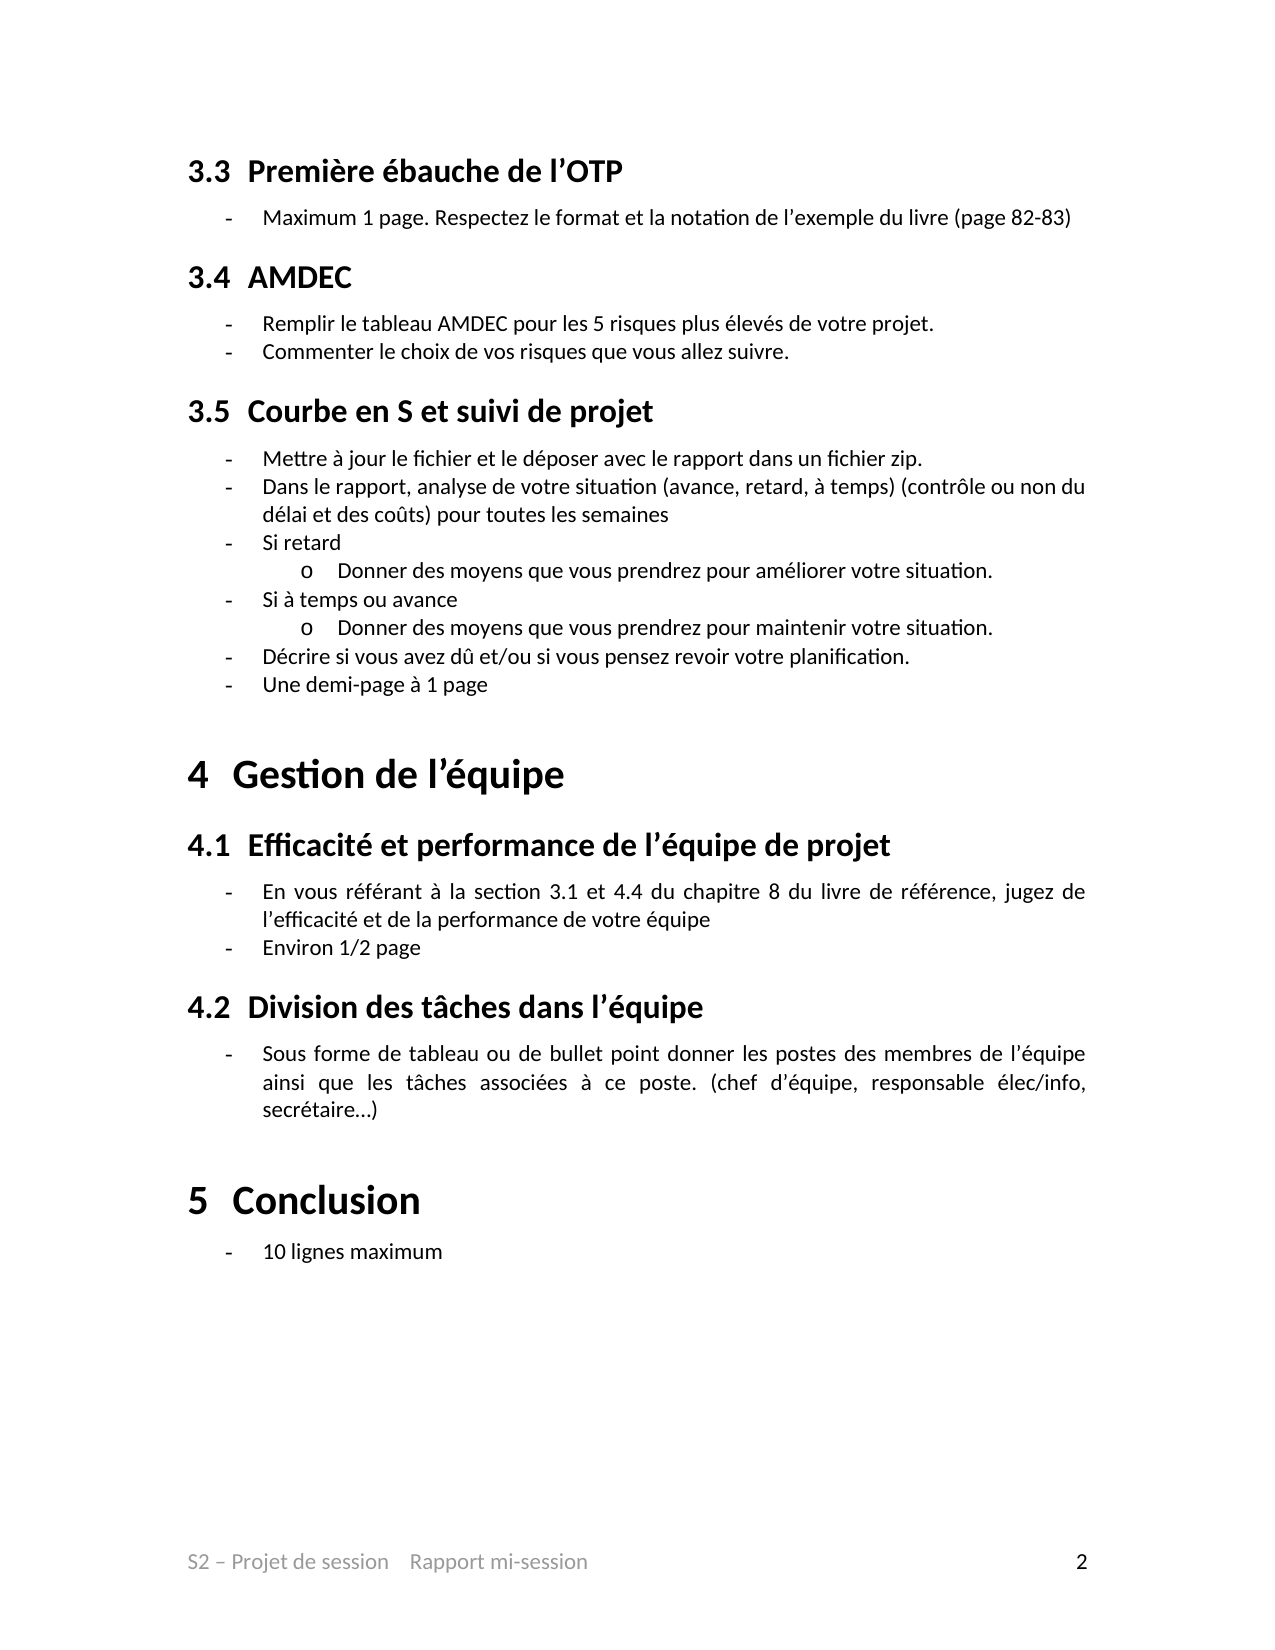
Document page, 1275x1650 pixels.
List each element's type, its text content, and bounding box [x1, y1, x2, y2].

list En vous référant à la section 3.1 et 4.4 du chapitre 8 du livre de référence, jugez de l’efficacité et de la performance de votre équipe [225, 877, 1087, 933]
list Environ 1/2 page [225, 933, 1087, 961]
list Si retard [225, 528, 1087, 556]
subtitle AMDEC [187, 256, 1087, 297]
subtitle Efficacité et performance de l’équipe de projet [187, 824, 1087, 865]
list Sous forme de tableau ou de bullet point donner les postes des membres de l’équipe ainsi que les tâches associées à ce poste. (chef d’équipe, responsable élec/info, secrétaire…) [225, 1039, 1087, 1124]
list Remplir le tableau AMDEC pour les 5 risques plus élevés de votre projet. [225, 309, 1087, 337]
subtitle Première ébauche de l’OTP [187, 150, 1087, 191]
list Maximum 1 page. Respectez le format et la notation de l’exemple du livre (page 82-83) [225, 203, 1087, 231]
list 10 lignes maximum [225, 1237, 1087, 1265]
subtitle Gestion de l’équipe [187, 748, 1087, 799]
list Décrire si vous avez dû et/ou si vous pensez revoir votre planification. [225, 642, 1087, 670]
subtitle Conclusion [187, 1174, 1087, 1224]
list Une demi-page à 1 page [225, 670, 1087, 698]
list Dans le rapport, analyse de votre situation (avance, retard, à temps) (contrôle ou non du délai et des coûts) pour toutes les semaines [225, 472, 1087, 528]
list Si à temps ou avance [225, 585, 1087, 613]
subtitle Division des tâches dans l’équipe [187, 986, 1087, 1027]
list Mettre à jour le fichier et le déposer avec le rapport dans un fichier zip. [225, 444, 1087, 472]
list Donner des moyens que vous prendrez pour maintenir votre situation. [300, 613, 1087, 642]
subtitle Courbe en S et suivi de projet [187, 391, 1087, 431]
list Commenter le choix de vos risques que vous allez suivre. [225, 337, 1087, 366]
list Donner des moyens que vous prendrez pour améliorer votre situation. [300, 556, 1087, 585]
